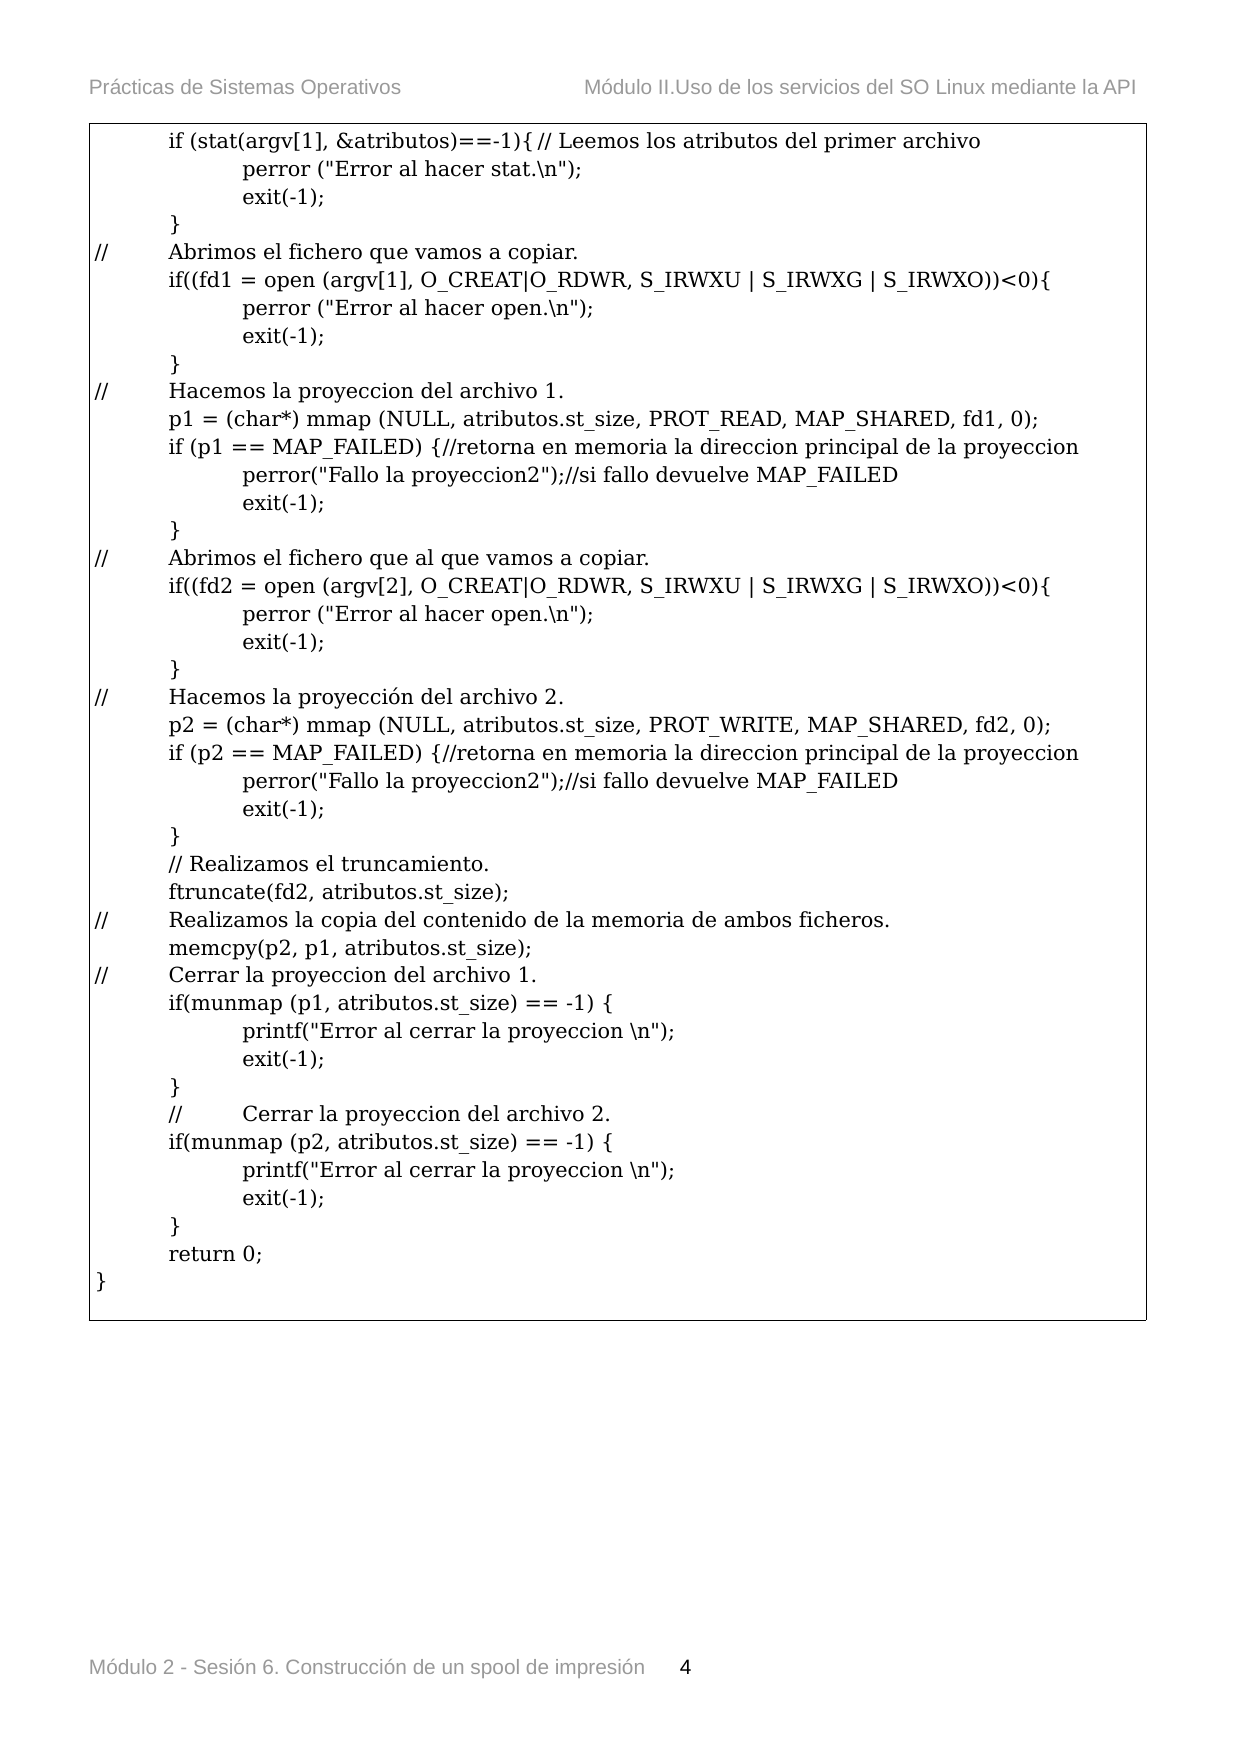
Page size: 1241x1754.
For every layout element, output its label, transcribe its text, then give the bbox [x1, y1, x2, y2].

table_header if (stat(argv[1], &atributos)==-1){ // Leemos los atributos del primer archivo perror ("Error al hacer stat.\n"); exit(-1); } // Abrimos el fichero que vamos a copiar. if((fd1 = open (argv[1], O_CREAT|O_RDWR, S_IRWXU | S_IRWXG | S_IRWXO))<0){ perror ("Error al hacer open.\n"); exit(-1); } // Hacemos la proyeccion del archivo 1. p1 = (char*) mmap (NULL, atributos.st_size, PROT_READ, MAP_SHARED, fd1, 0); if (p1 == MAP_FAILED) {//retorna en memoria la direccion principal de la proyeccion perror("Fallo la proyeccion2");//si fallo devuelve MAP_FAILED exit(-1); } // Abrimos el fichero que al que vamos a copiar. if((fd2 = open (argv[2], O_CREAT|O_RDWR, S_IRWXU | S_IRWXG | S_IRWXO))<0){ perror ("Error al hacer open.\n"); exit(-1); } // Hacemos la proyección del archivo 2. p2 = (char*) mmap (NULL, atributos.st_size, PROT_WRITE, MAP_SHARED, fd2, 0); if (p2 == MAP_FAILED) {//retorna en memoria la direccion principal de la proyeccion perror("Fallo la proyeccion2");//si fallo devuelve MAP_FAILED exit(-1); } // Realizamos el truncamiento. ftruncate(fd2, atributos.st_size); // Realizamos la copia del contenido de la memoria de ambos ficheros. memcpy(p2, p1, atributos.st_size); // Cerrar la proyeccion del archivo 1. if(munmap (p1, atributos.st_size) == -1) { printf("Error al cerrar la proyeccion \n"); exit(-1); } // Cerrar la proyeccion del archivo 2. if(munmap (p2, atributos.st_size) == -1) { printf("Error al cerrar la proyeccion \n"); exit(-1); } return 0; } [90, 124, 1146, 1320]
